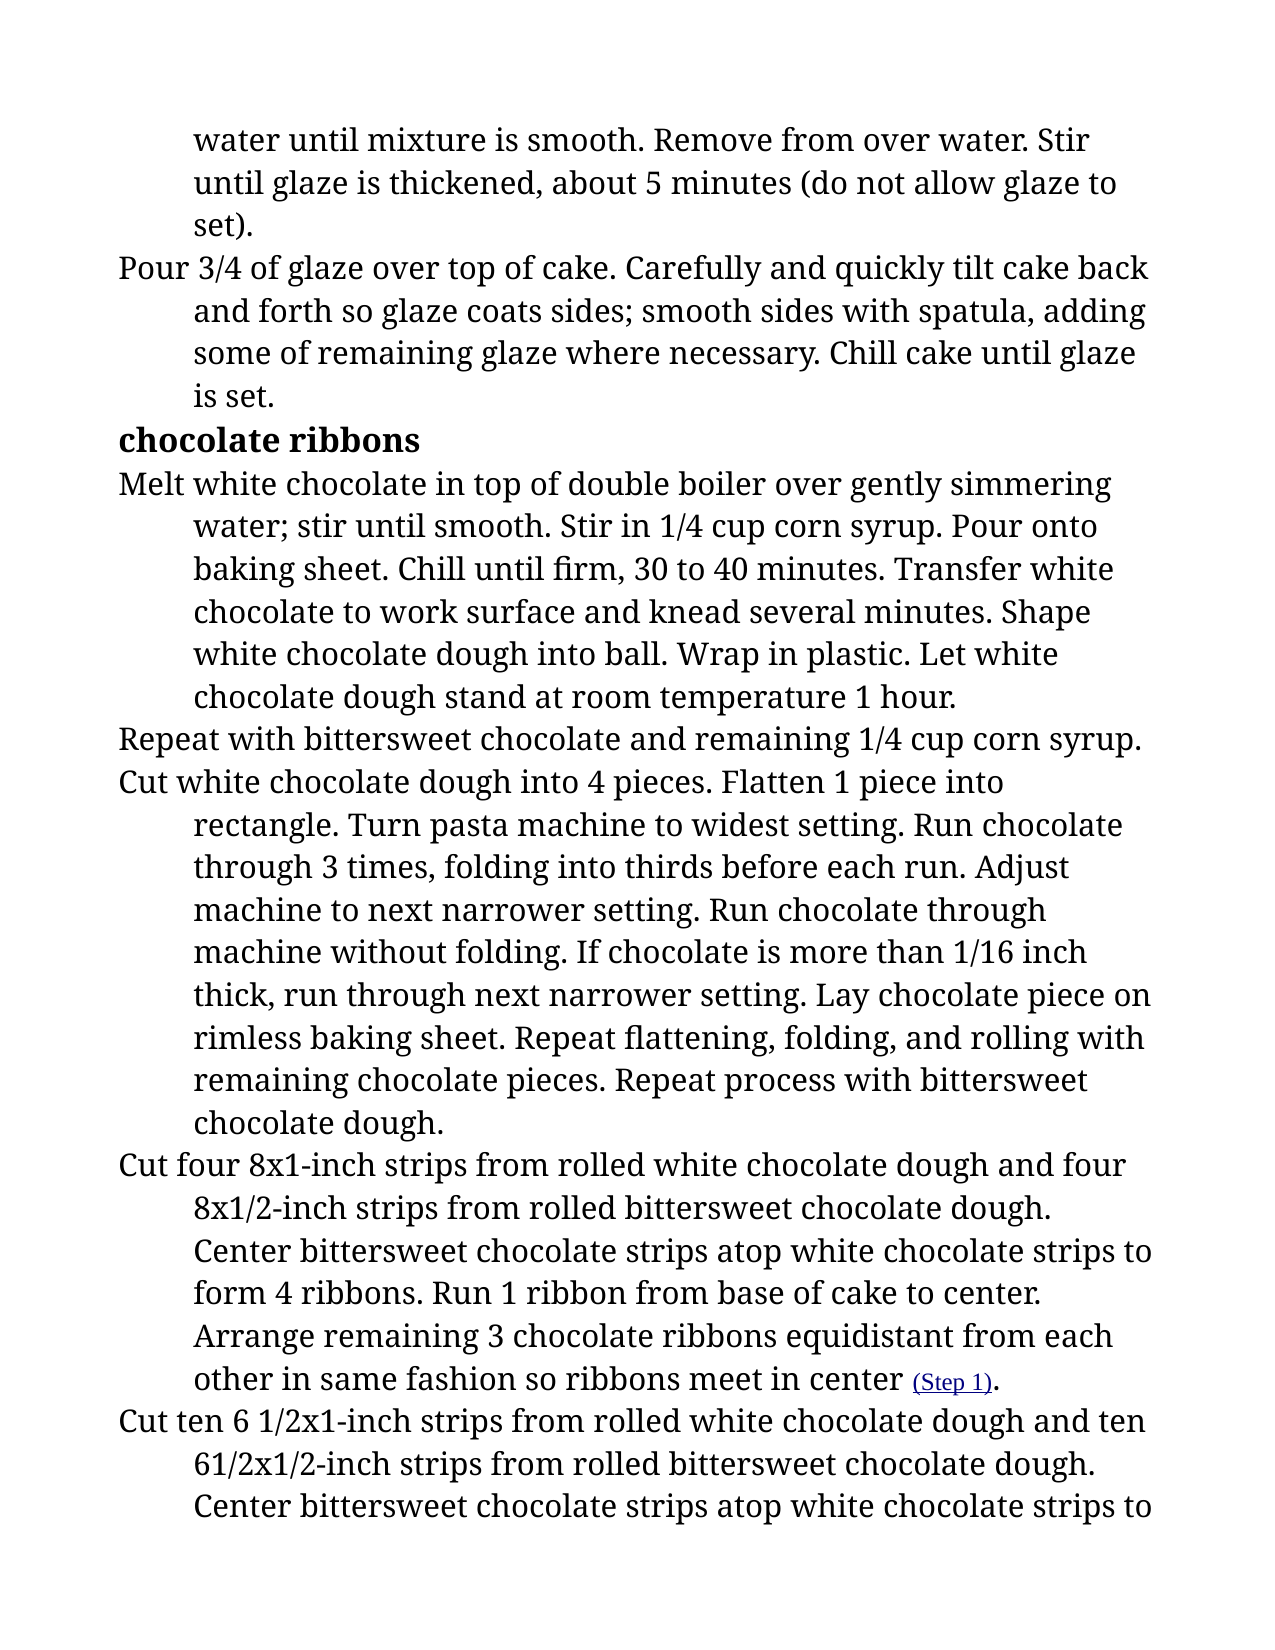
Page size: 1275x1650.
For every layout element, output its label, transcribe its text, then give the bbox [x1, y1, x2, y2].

text Melt white chocolate in top of double boiler over gently simmering water; stir until smooth. Stir in 1/4 cup corn syrup. Pour onto baking sheet. Chill until firm, 30 to 40 minutes. Transfer white chocolate to work surface and knead several minutes. Shape white chocolate dough into ball. Wrap in plastic. Let white chocolate dough stand at room temperature 1 hour. [118, 462, 1157, 717]
text water until mixture is smooth. Remove from over water. Stir until glaze is thickened, about 5 minutes (do not allow glaze to set). [118, 118, 1157, 246]
text Pour 3/4 of glaze over top of cake. Carefully and quickly tilt cake back and forth so glaze coats sides; smooth sides with spatula, adding some of remaining glaze where necessary. Chill cake until glaze is set. [118, 246, 1157, 416]
text Cut white chocolate dough into 4 pieces. Flatten 1 piece into rectangle. Turn pasta machine to widest setting. Run chocolate through 3 times, folding into thirds before each run. Adjust machine to next narrower setting. Run chocolate through machine without folding. If chocolate is more than 1/16 inch thick, run through next narrower setting. Lay chocolate piece on rimless baking sheet. Repeat flattening, folding, and rolling with remaining chocolate pieces. Repeat process with bittersweet chocolate dough. [118, 760, 1157, 1143]
text Repeat with bittersweet chocolate and remaining 1/4 cup corn syrup. [118, 717, 1157, 760]
text chocolate ribbons [118, 416, 1157, 462]
text Cut four 8x1-inch strips from rolled white chocolate dough and four 8x1/2-inch strips from rolled bittersweet chocolate dough. Center bittersweet chocolate strips atop white chocolate strips to form 4 ribbons. Run 1 ribbon from base of cake to center. Arrange remaining 3 chocolate ribbons equidistant from each other in same fashion so ribbons meet in center (Step 1). [118, 1143, 1157, 1399]
text Cut ten 6 1/2x1-inch strips from rolled white chocolate dough and ten 61/2x1/2-inch strips from rolled bittersweet chocolate dough. Center bittersweet chocolate strips atop white chocolate strips to [118, 1399, 1157, 1527]
